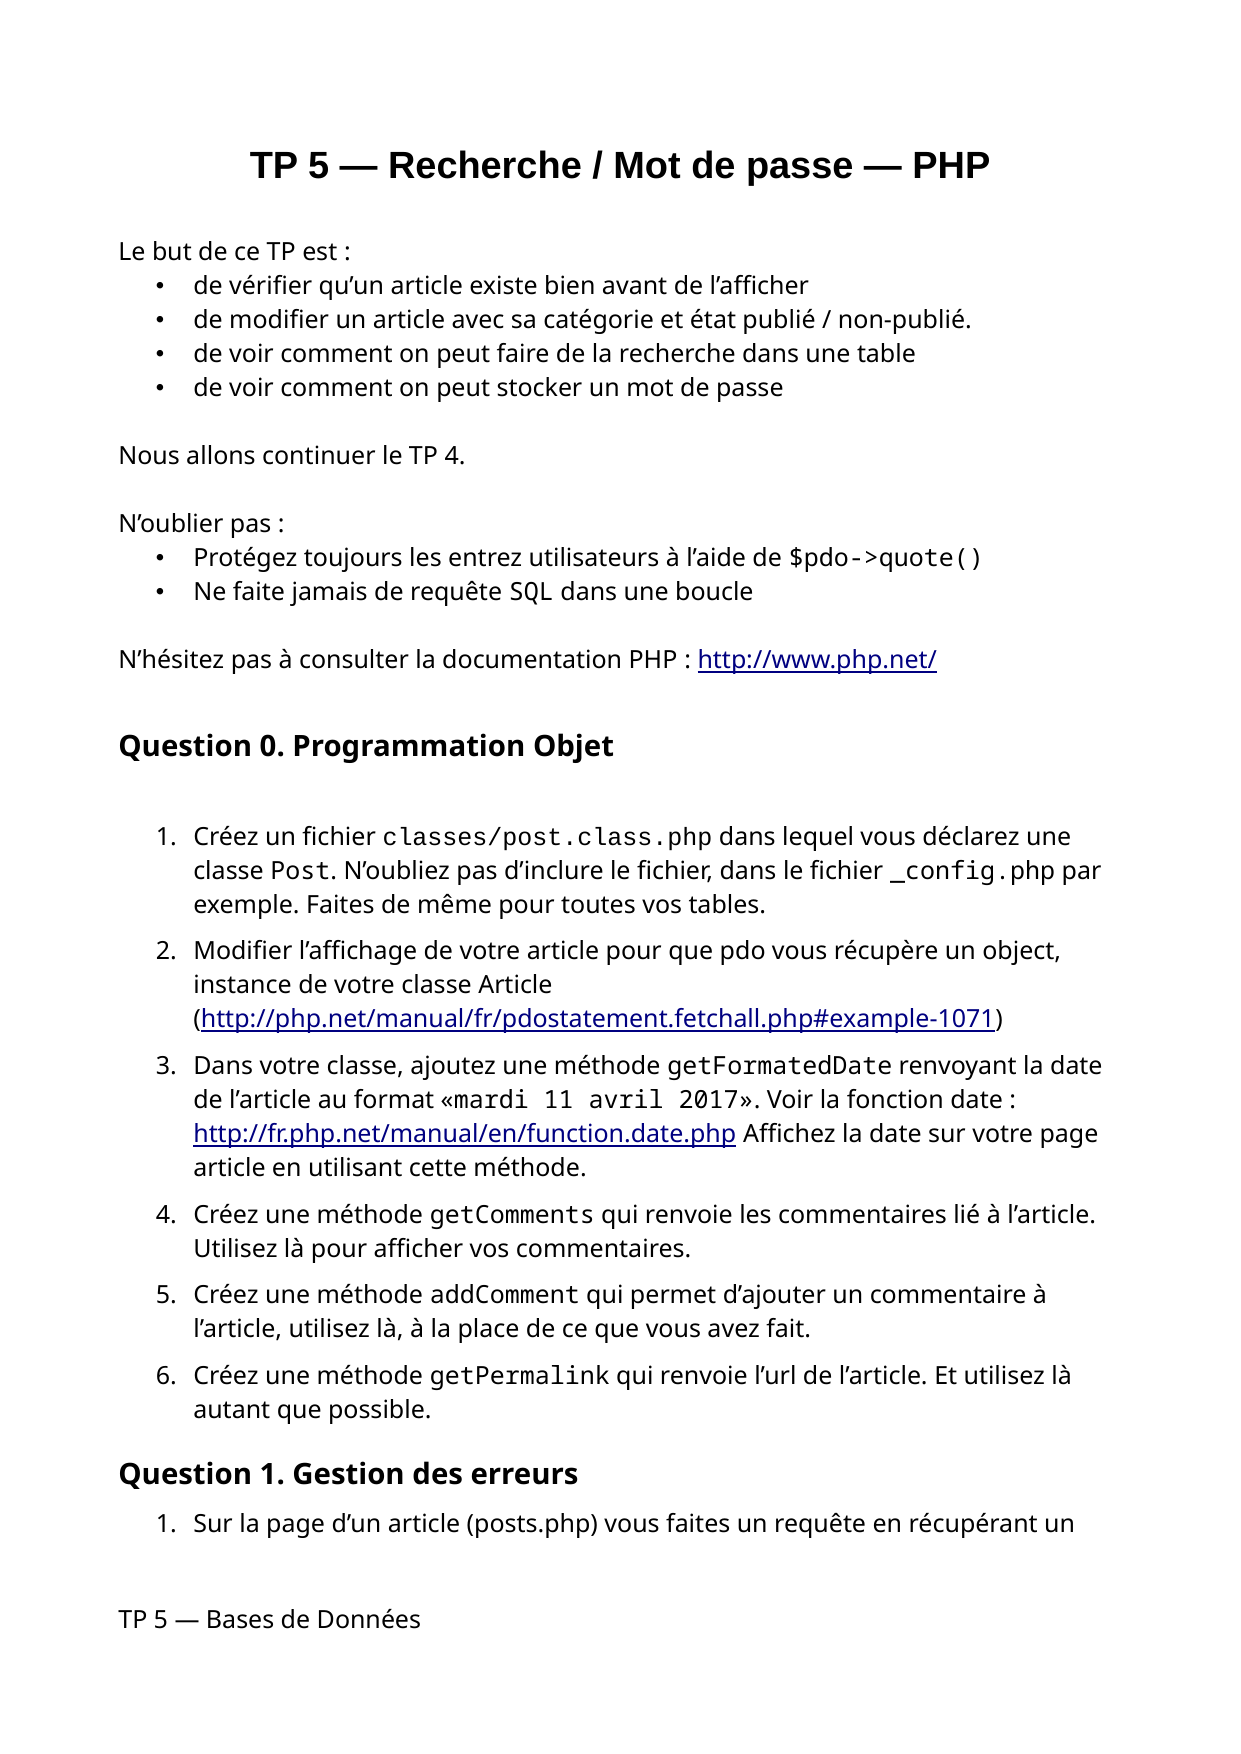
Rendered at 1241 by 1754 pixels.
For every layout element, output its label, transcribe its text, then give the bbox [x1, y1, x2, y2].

text Nous allons continuer le TP 4. [118, 438, 1122, 472]
text N’oublier pas : [118, 506, 1122, 540]
text Le but de ce TP est : [118, 233, 1122, 267]
list de modifier un article avec sa catégorie et état publié / non-publié. [156, 301, 1122, 336]
text N’hésitez pas à consulter la documentation PHP : http://www.php.net/ [118, 642, 1122, 676]
list Modifier l’affichage de votre article pour que pdo vous récupère un object, instance de votre classe Article (http://php.net/manual/fr/pdostatement.fetchall.php#example-1071) [156, 933, 1122, 1035]
subtitle Question 1. Gestion des erreurs [118, 1453, 1122, 1493]
subtitle Question 0. Programmation Objet [118, 725, 1122, 765]
list Dans votre classe, ajoutez une méthode getFormatedDate renvoyant la date de l’article au format «mardi 11 avril 2017». Voir la fonction date : http://fr.php.net/manual/en/function.date.php Affichez la date sur votre page article en utilisant cette méthode. [156, 1048, 1122, 1184]
subtitle TP 5 — Recherche / Mot de passe — PHP [118, 143, 1122, 187]
list Ne faite jamais de requête SQL dans une boucle [156, 574, 1122, 608]
list Créez un fichier classes/post.class.php dans lequel vous déclarez une classe Post. N’oubliez pas d’inclure le fichier, dans le fichier _config.php par exemple. Faites de même pour toutes vos tables. [156, 818, 1122, 921]
list Créez une méthode getComments qui renvoie les commentaires lié à l’article. Utilisez là pour afficher vos commentaires. [156, 1196, 1122, 1264]
list Créez une méthode getPermalink qui renvoie l’url de l’article. Et utilisez là autant que possible. [156, 1358, 1122, 1426]
list de voir comment on peut stocker un mot de passe [156, 369, 1122, 404]
list de voir comment on peut faire de la recherche dans une table [156, 336, 1122, 369]
list de vérifier qu’un article existe bien avant de l’afficher [156, 267, 1122, 301]
list Sur la page d’un article (posts.php) vous faites un requête en récupérant un [156, 1505, 1122, 1539]
list Créez une méthode addComment qui permet d’ajouter un commentaire à l’article, utilisez là, à la place de ce que vous avez fait. [156, 1277, 1122, 1345]
list Protégez toujours les entrez utilisateurs à l’aide de $pdo->quote() [156, 540, 1122, 574]
